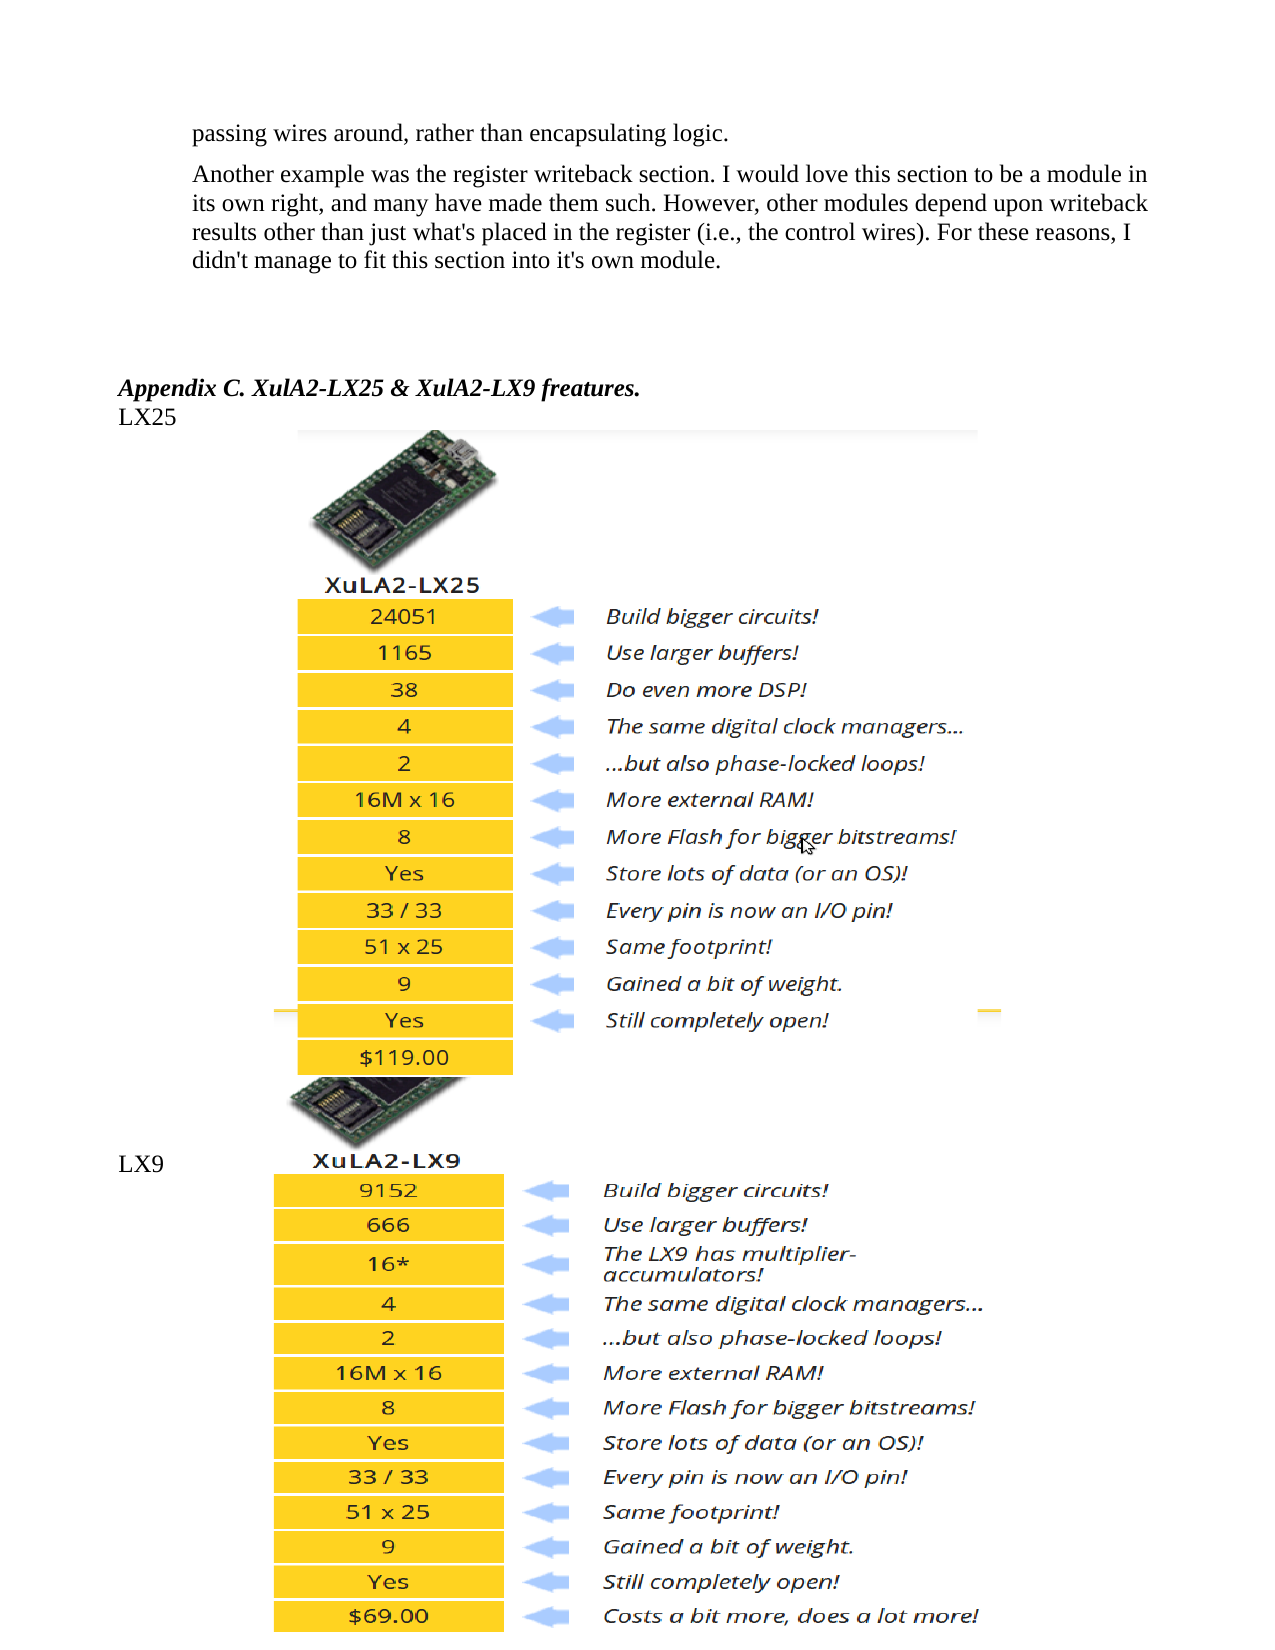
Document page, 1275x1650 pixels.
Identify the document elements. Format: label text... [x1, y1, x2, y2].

list Another example was the register writeback section. I would love this section to be a module in its own right, and many have made them such. However, other modules depend upon writeback results other than just what's placed in the register (i.e., the control wires). For these reasons, I didn't manage to fit this section into it's own module. [162, 159, 1157, 274]
text [1002, 1149, 1157, 1178]
text LX9 [118, 1149, 273, 1178]
list passing wires around, rather than encapsulating logic. [162, 118, 1157, 147]
text LX25 [118, 402, 1157, 431]
picture [273, 430, 1002, 1650]
text Appendix C. XulA2-LX25 & XulA2-LX9 freatures. [118, 373, 1157, 402]
